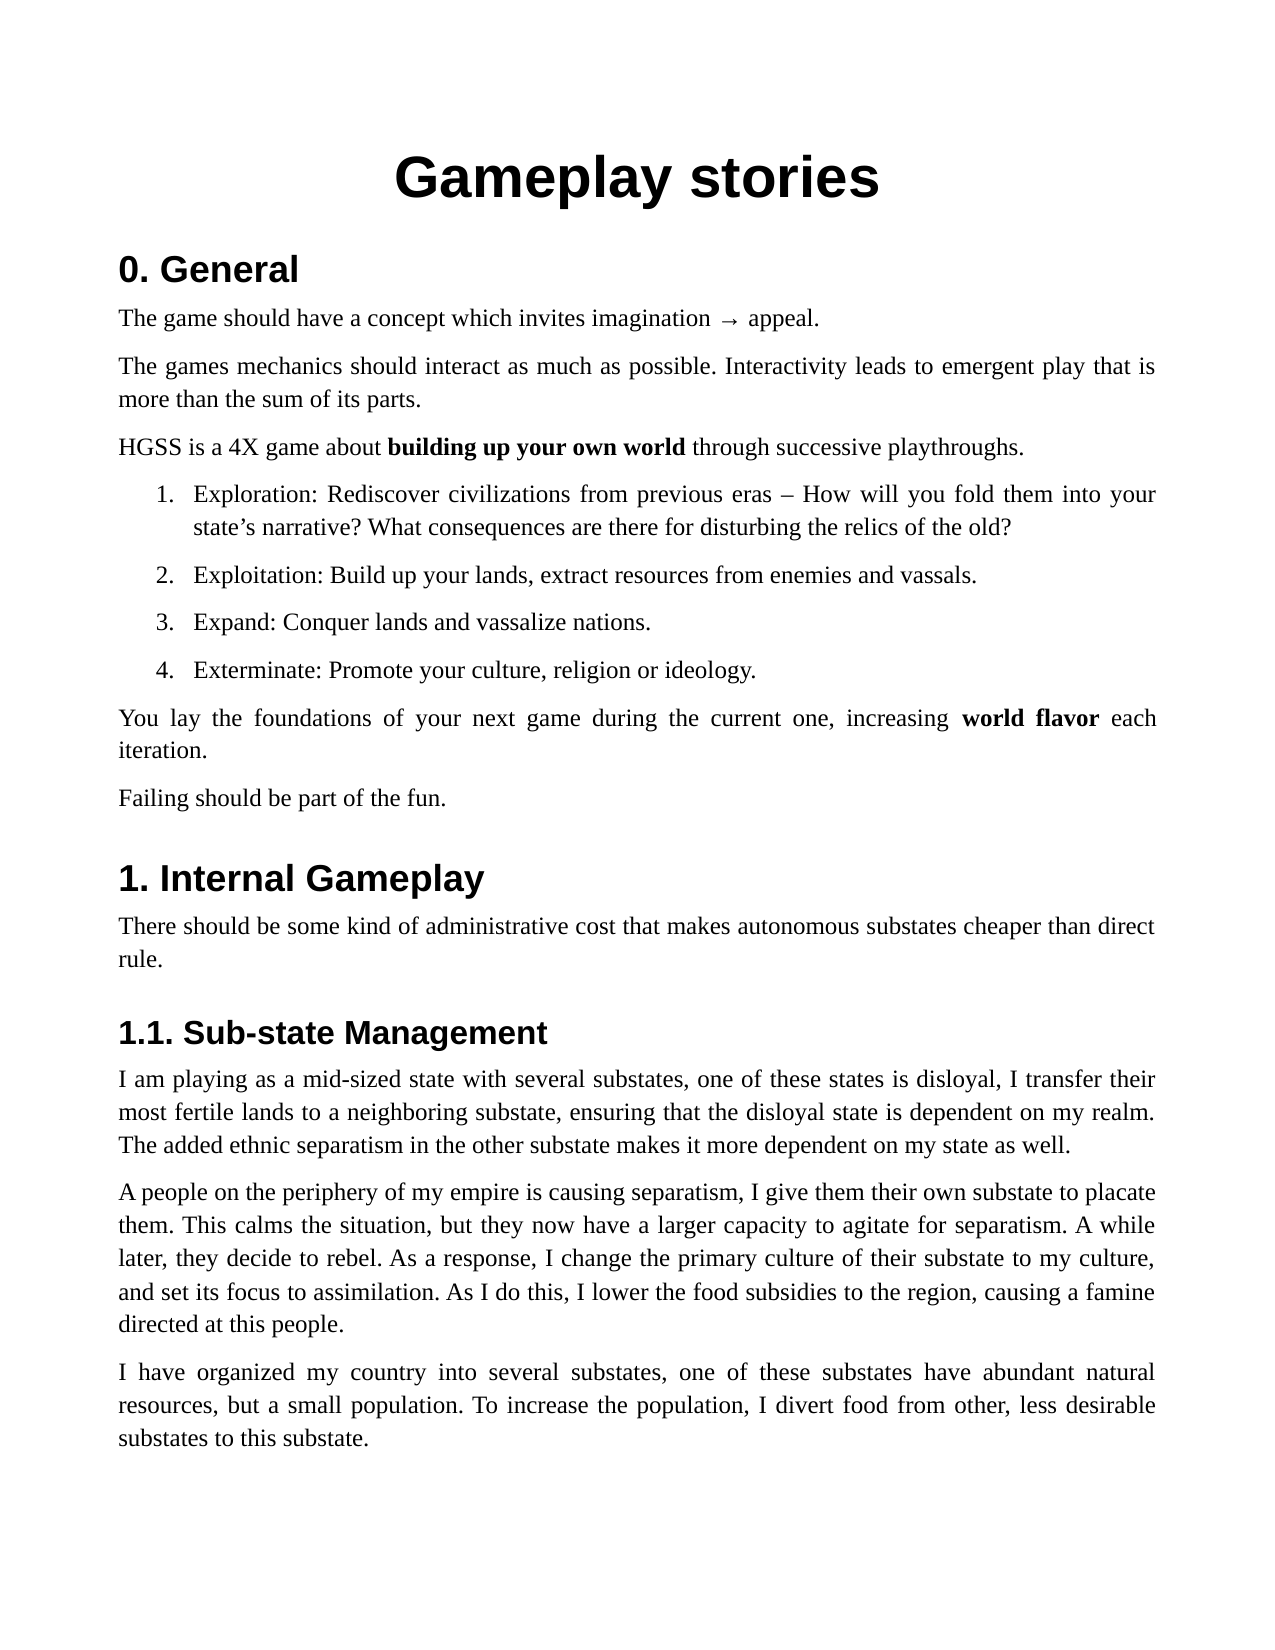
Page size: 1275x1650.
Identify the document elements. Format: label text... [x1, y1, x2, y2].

text A people on the periphery of my empire is causing separatism, I give them their own substate to placate them. This calms the situation, but they now have a larger capacity to agitate for separatism. A while later, they decide to rebel. As a response, I change the primary culture of their substate to my culture, and set its focus to assimilation. As I do this, I lower the food subsidies to the region, causing a famine directed at this people. [118, 1177, 1157, 1338]
title Gameplay stories [118, 143, 1157, 210]
list Expand: Conquer lands and vassalize nations. [156, 607, 1157, 636]
text The game should have a concept which invites imagination → appeal. [118, 303, 1157, 332]
text I am playing as a mid-sized state with several substates, one of these states is disloyal, I transfer their most fertile lands to a neighboring substate, ensuring that the disloyal state is dependent on my realm. The added ethnic separatism in the other substate makes it more dependent on my state as well. [118, 1064, 1157, 1159]
text Failing should be part of the fun. [118, 783, 1157, 812]
text HGSS is a 4X game about building up your own world through successive playthroughs. [118, 432, 1157, 460]
text I have organized my country into several substates, one of these substates have abundant natural resources, but a small population. To increase the population, I divert food from other, less desirable substates to this substate. [118, 1357, 1157, 1452]
subtitle 0. General [118, 248, 1157, 291]
subtitle 1.1. Sub-state Management [118, 1013, 1157, 1051]
list Exterminate: Promote your culture, religion or ideology. [156, 655, 1157, 684]
text There should be some kind of administrative cost that makes autonomous substates cheaper than direct rule. [118, 911, 1157, 973]
text The games mechanics should interact as much as possible. Interactivity leads to emergent play that is more than the sum of its parts. [118, 351, 1157, 413]
text You lay the foundations of your next game during the current one, increasing world flavor each iteration. [118, 703, 1157, 764]
list Exploration: Rediscover civilizations from previous eras – How will you fold them into your state’s narrative? What consequences are there for disturbing the relics of the old? [156, 479, 1157, 541]
subtitle 1. Internal Gameplay [118, 856, 1157, 899]
list Exploitation: Build up your lands, extract resources from enemies and vassals. [156, 560, 1157, 588]
